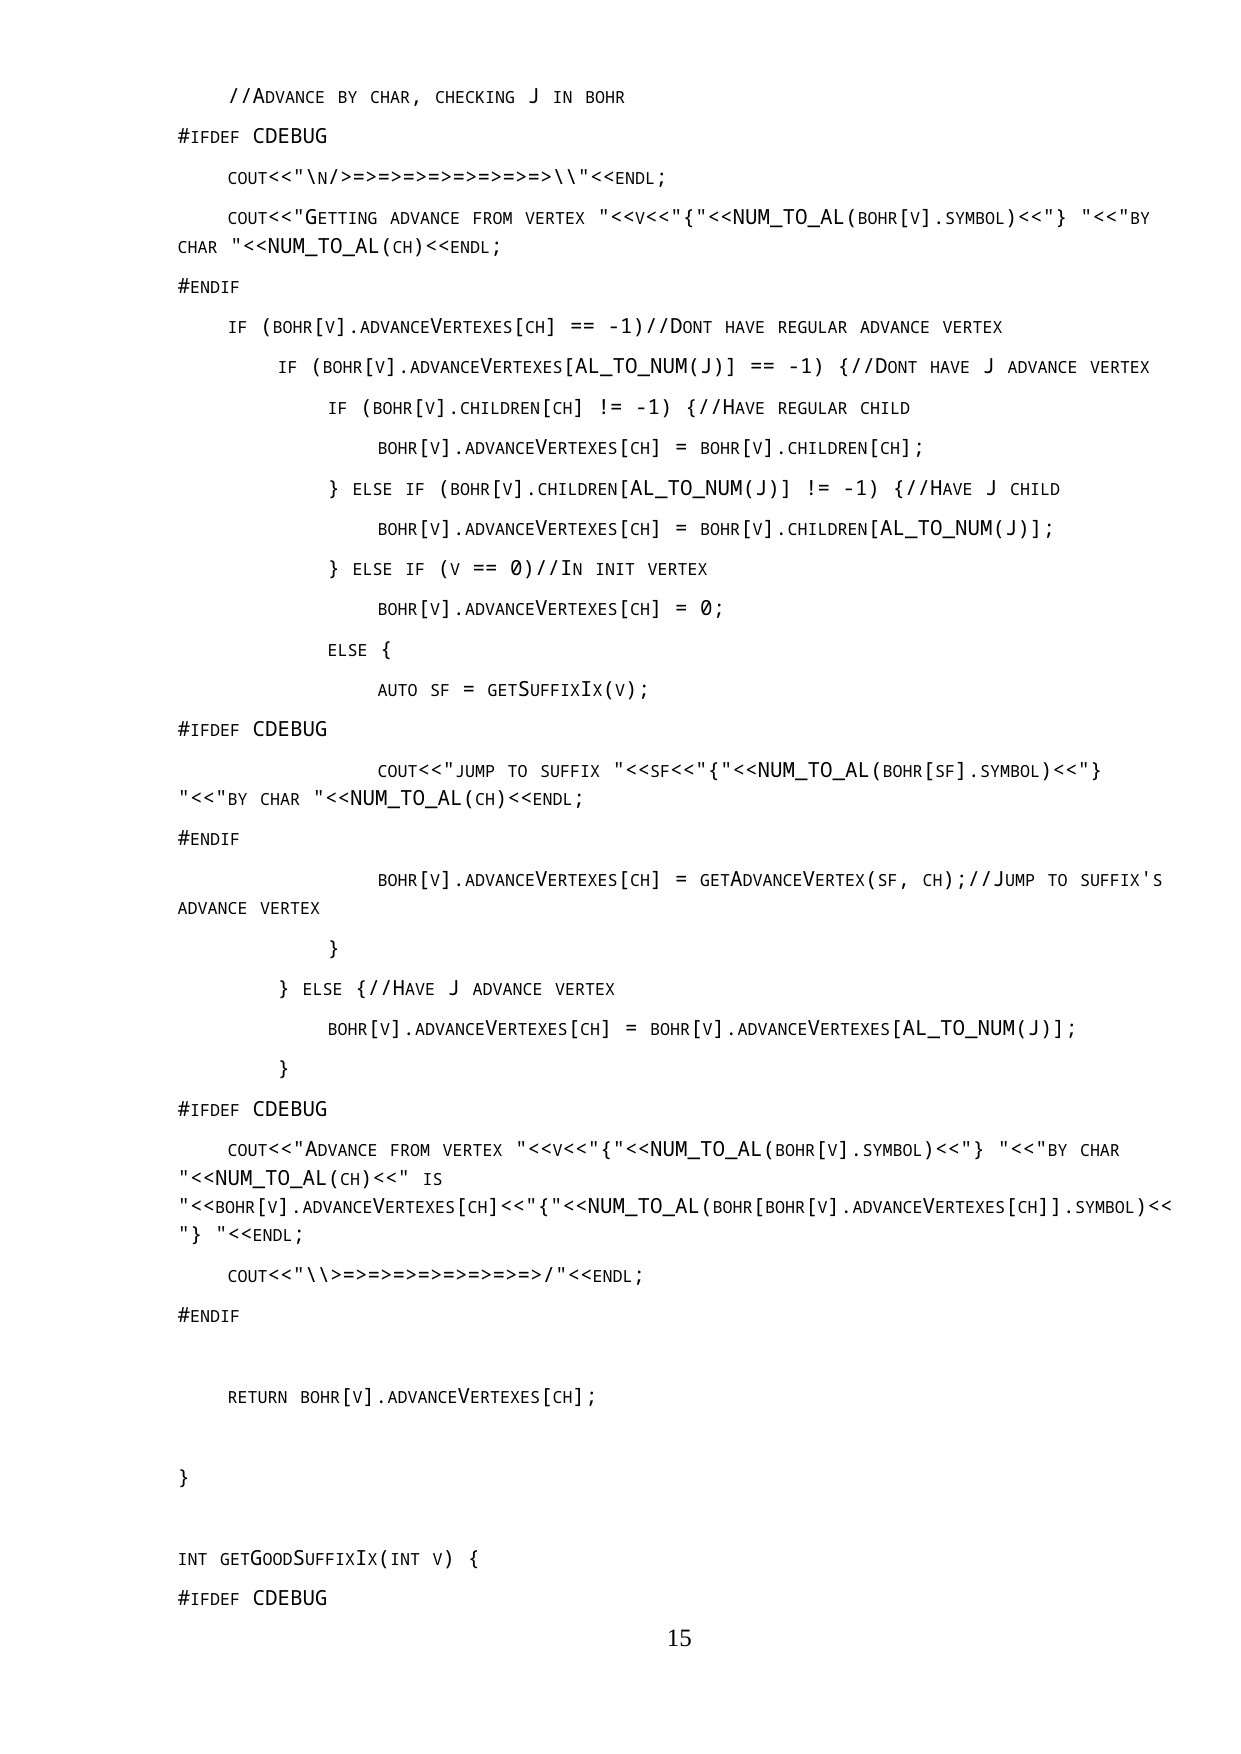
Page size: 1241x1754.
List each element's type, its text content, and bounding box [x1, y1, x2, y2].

text #ifdef CDEBUG [177, 1583, 1181, 1612]
text #endif [177, 1300, 1181, 1328]
text bohr[v].advanceVertexes[ch] = getAdvanceVertex(sf, ch);//Jump to suffix's advance vertex [177, 864, 1181, 921]
text } [177, 1053, 1181, 1082]
text #endif [177, 823, 1181, 852]
text cout<<"jump to suffix "<<sf<<"{"<<NUM_TO_AL(bohr[sf].symbol)<<"} "<<"by char "<<NUM_TO_AL(ch)<<endl; [177, 755, 1181, 812]
text if (bohr[v].advanceVertexes[ch] == -1)//Dont have regular advance vertex [177, 311, 1181, 340]
text bohr[v].advanceVertexes[ch] = bohr[v].children[AL_TO_NUM(J)]; [177, 513, 1181, 541]
text auto sf = getSuffixIx(v); [177, 674, 1181, 703]
text bohr[v].advanceVertexes[ch] = bohr[v].advanceVertexes[AL_TO_NUM(J)]; [177, 1013, 1181, 1042]
text cout<<"\n/>=>=>=>=>=>=>=>=>\\"<<endl; [177, 162, 1181, 190]
text } else if (v == 0)//In init vertex [177, 553, 1181, 582]
text if (bohr[v].advanceVertexes[AL_TO_NUM(J)] == -1) {//Dont have J advance vertex [177, 352, 1181, 380]
text } else {//Have J advance vertex [177, 973, 1181, 1001]
text //Advance by char, checking J in bohr [177, 81, 1181, 110]
text #endif [177, 271, 1181, 299]
text cout<<"Advance from vertex "<<v<<"{"<<NUM_TO_AL(bohr[v].symbol)<<"} "<<"by char "<<NUM_TO_AL(ch)<<" is "<<bohr[v].advanceVertexes[ch]<<"{"<<NUM_TO_AL(bohr[bohr[v].advanceVertexes[ch]].symbol)<<"} "<<endl; [177, 1134, 1181, 1248]
text } else if (bohr[v].children[AL_TO_NUM(J)] != -1) {//Have J child [177, 473, 1181, 501]
text cout<<"Getting advance from vertex "<<v<<"{"<<NUM_TO_AL(bohr[v].symbol)<<"} "<<"by char "<<NUM_TO_AL(ch)<<endl; [177, 202, 1181, 259]
text bohr[v].advanceVertexes[ch] = 0; [177, 593, 1181, 622]
text #ifdef CDEBUG [177, 122, 1181, 150]
text int getGoodSuffixIx(int v) { [177, 1543, 1181, 1571]
text #ifdef CDEBUG [177, 1094, 1181, 1122]
text else { [177, 634, 1181, 662]
text return bohr[v].advanceVertexes[ch]; [177, 1381, 1181, 1409]
text if (bohr[v].children[ch] != -1) {//Have regular child [177, 392, 1181, 420]
text } [177, 933, 1181, 961]
text cout<<"\\>=>=>=>=>=>=>=>=>/"<<endl; [177, 1260, 1181, 1288]
text #ifdef CDEBUG [177, 714, 1181, 743]
text bohr[v].advanceVertexes[ch] = bohr[v].children[ch]; [177, 432, 1181, 461]
text } [177, 1462, 1181, 1490]
